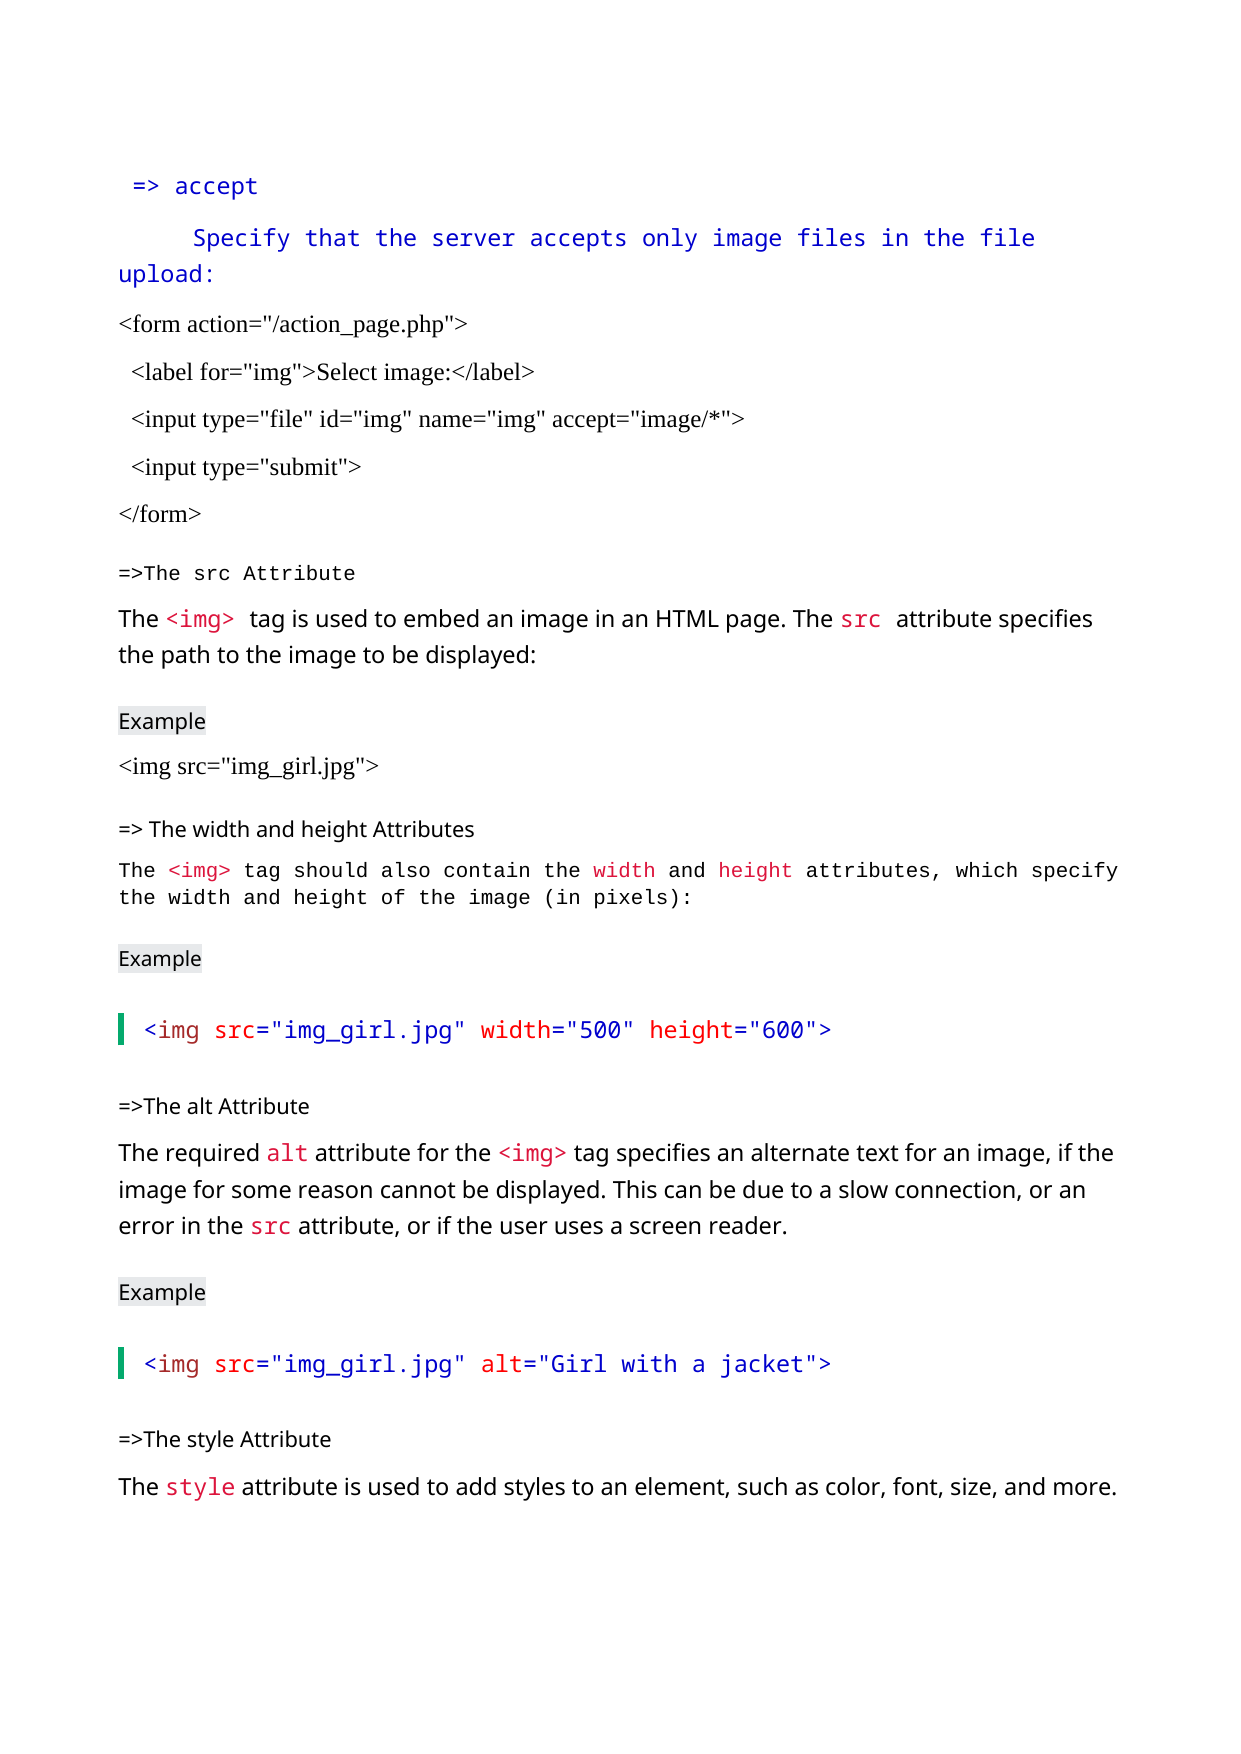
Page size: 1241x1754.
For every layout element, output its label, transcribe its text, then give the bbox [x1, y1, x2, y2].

text <img src="img_girl.jpg" alt="Girl with a jacket"> [124, 1347, 1122, 1379]
subtitle Example [118, 706, 1122, 735]
text <label for="img">Select image:</label> [118, 357, 1122, 385]
text <form action="/action_page.php"> [118, 309, 1122, 338]
text <input type="submit"> [118, 452, 1122, 481]
subtitle =>The src Attribute [118, 563, 1122, 586]
text <input type="file" id="img" name="img" accept="image/*"> [118, 404, 1122, 433]
text The style attribute is used to add styles to an element, such as color, font, size, and more. [118, 1470, 1122, 1502]
subtitle => The width and height Attributes [118, 814, 1122, 844]
subtitle =>The alt Attribute [118, 1091, 1122, 1121]
subtitle Example [118, 1277, 1122, 1306]
text => accept [118, 169, 1122, 201]
text <img src="img_girl.jpg" width="500" height="600"> [124, 1013, 1122, 1045]
text The <img> tag should also contain the width and height attributes, which specify the width and height of the image (in pixels): [118, 860, 1122, 911]
subtitle =>The style Attribute [118, 1424, 1122, 1454]
text The <img> tag is used to embed an image in an HTML page. The src attribute specifies the path to the image to be displayed: [118, 602, 1122, 671]
subtitle Example [118, 944, 1122, 973]
text </form> [118, 499, 1122, 528]
text Specify that the server accepts only image files in the file upload: [118, 221, 1122, 289]
text The required alt attribute for the <img> tag specifies an alternate text for an image, if the image for some reason cannot be displayed. This can be due to a slow connection, or an error in the src attribute, or if the user uses a screen reader. [118, 1136, 1122, 1242]
text <img src="img_girl.jpg"> [118, 751, 1122, 780]
